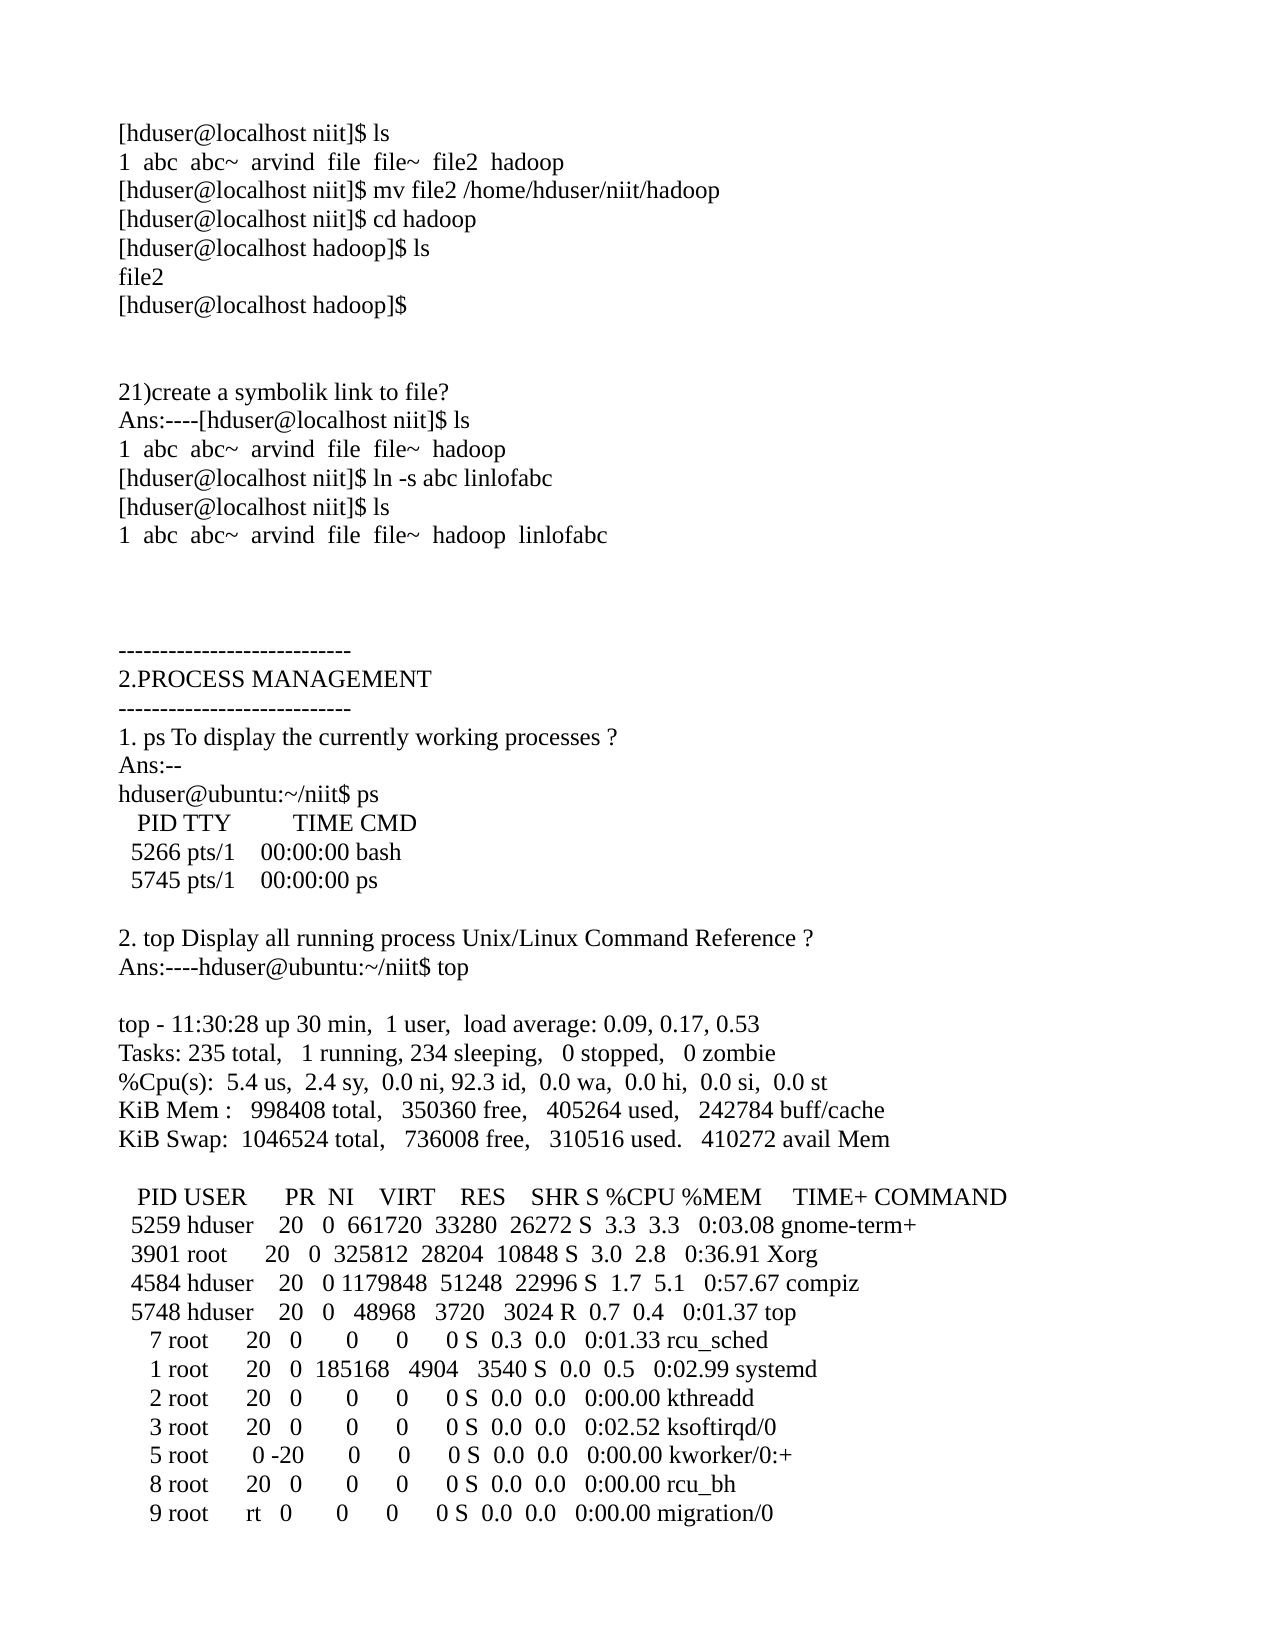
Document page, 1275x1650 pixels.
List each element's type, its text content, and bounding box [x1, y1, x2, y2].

text PID USER PR NI VIRT RES SHR S %CPU %MEM TIME+ COMMAND [118, 1182, 1157, 1211]
text Ans:----hduser@ubuntu:~/niit$ top [118, 952, 1157, 981]
text 21)create a symbolik link to file? [118, 377, 1157, 406]
text ---------------------------- [118, 636, 1157, 664]
text 1 abc abc~ arvind file file~ hadoop linlofabc [118, 521, 1157, 549]
text 5266 pts/1 00:00:00 bash [118, 837, 1157, 866]
text 5745 pts/1 00:00:00 ps [118, 866, 1157, 894]
text KiB Swap: 1046524 total, 736008 free, 310516 used. 410272 avail Mem [118, 1124, 1157, 1153]
text 1 abc abc~ arvind file file~ hadoop [118, 434, 1157, 463]
text 5259 hduser 20 0 661720 33280 26272 S 3.3 3.3 0:03.08 gnome-term+ [118, 1211, 1157, 1239]
text [hduser@localhost niit]$ mv file2 /home/hduser/niit/hadoop [118, 176, 1157, 204]
text [hduser@localhost niit]$ ln -s abc linlofabc [118, 463, 1157, 492]
text 9 root rt 0 0 0 0 S 0.0 0.0 0:00.00 migration/0 [118, 1498, 1157, 1527]
text Tasks: 235 total, 1 running, 234 sleeping, 0 stopped, 0 zombie [118, 1038, 1157, 1067]
text 2. top Display all running process Unix/Linux Command Reference ? [118, 923, 1157, 952]
text Ans:----[hduser@localhost niit]$ ls [118, 406, 1157, 434]
text hduser@ubuntu:~/niit$ ps [118, 779, 1157, 808]
text %Cpu(s): 5.4 us, 2.4 sy, 0.0 ni, 92.3 id, 0.0 wa, 0.0 hi, 0.0 si, 0.0 st [118, 1067, 1157, 1096]
text 2.PROCESS MANAGEMENT [118, 664, 1157, 693]
text [hduser@localhost niit]$ ls [118, 118, 1157, 147]
text KiB Mem : 998408 total, 350360 free, 405264 used, 242784 buff/cache [118, 1096, 1157, 1124]
text 3901 root 20 0 325812 28204 10848 S 3.0 2.8 0:36.91 Xorg [118, 1239, 1157, 1268]
text [hduser@localhost niit]$ cd hadoop [118, 204, 1157, 233]
text 3 root 20 0 0 0 0 S 0.0 0.0 0:02.52 ksoftirqd/0 [118, 1412, 1157, 1441]
text 1 abc abc~ arvind file file~ file2 hadoop [118, 147, 1157, 176]
text Ans:-- [118, 751, 1157, 779]
text file2 [118, 262, 1157, 291]
text 7 root 20 0 0 0 0 S 0.3 0.0 0:01.33 rcu_sched [118, 1326, 1157, 1354]
text top - 11:30:28 up 30 min, 1 user, load average: 0.09, 0.17, 0.53 [118, 1009, 1157, 1038]
text 4584 hduser 20 0 1179848 51248 22996 S 1.7 5.1 0:57.67 compiz [118, 1268, 1157, 1297]
text ---------------------------- [118, 693, 1157, 722]
text [hduser@localhost niit]$ ls [118, 492, 1157, 521]
text 2 root 20 0 0 0 0 S 0.0 0.0 0:00.00 kthreadd [118, 1383, 1157, 1412]
text [hduser@localhost hadoop]$ [118, 291, 1157, 319]
text PID TTY TIME CMD [118, 808, 1157, 837]
text 5748 hduser 20 0 48968 3720 3024 R 0.7 0.4 0:01.37 top [118, 1297, 1157, 1326]
text 8 root 20 0 0 0 0 S 0.0 0.0 0:00.00 rcu_bh [118, 1469, 1157, 1498]
text 1. ps To display the currently working processes ? [118, 722, 1157, 751]
text 1 root 20 0 185168 4904 3540 S 0.0 0.5 0:02.99 systemd [118, 1354, 1157, 1383]
text 5 root 0 -20 0 0 0 S 0.0 0.0 0:00.00 kworker/0:+ [118, 1441, 1157, 1469]
text [hduser@localhost hadoop]$ ls [118, 233, 1157, 262]
